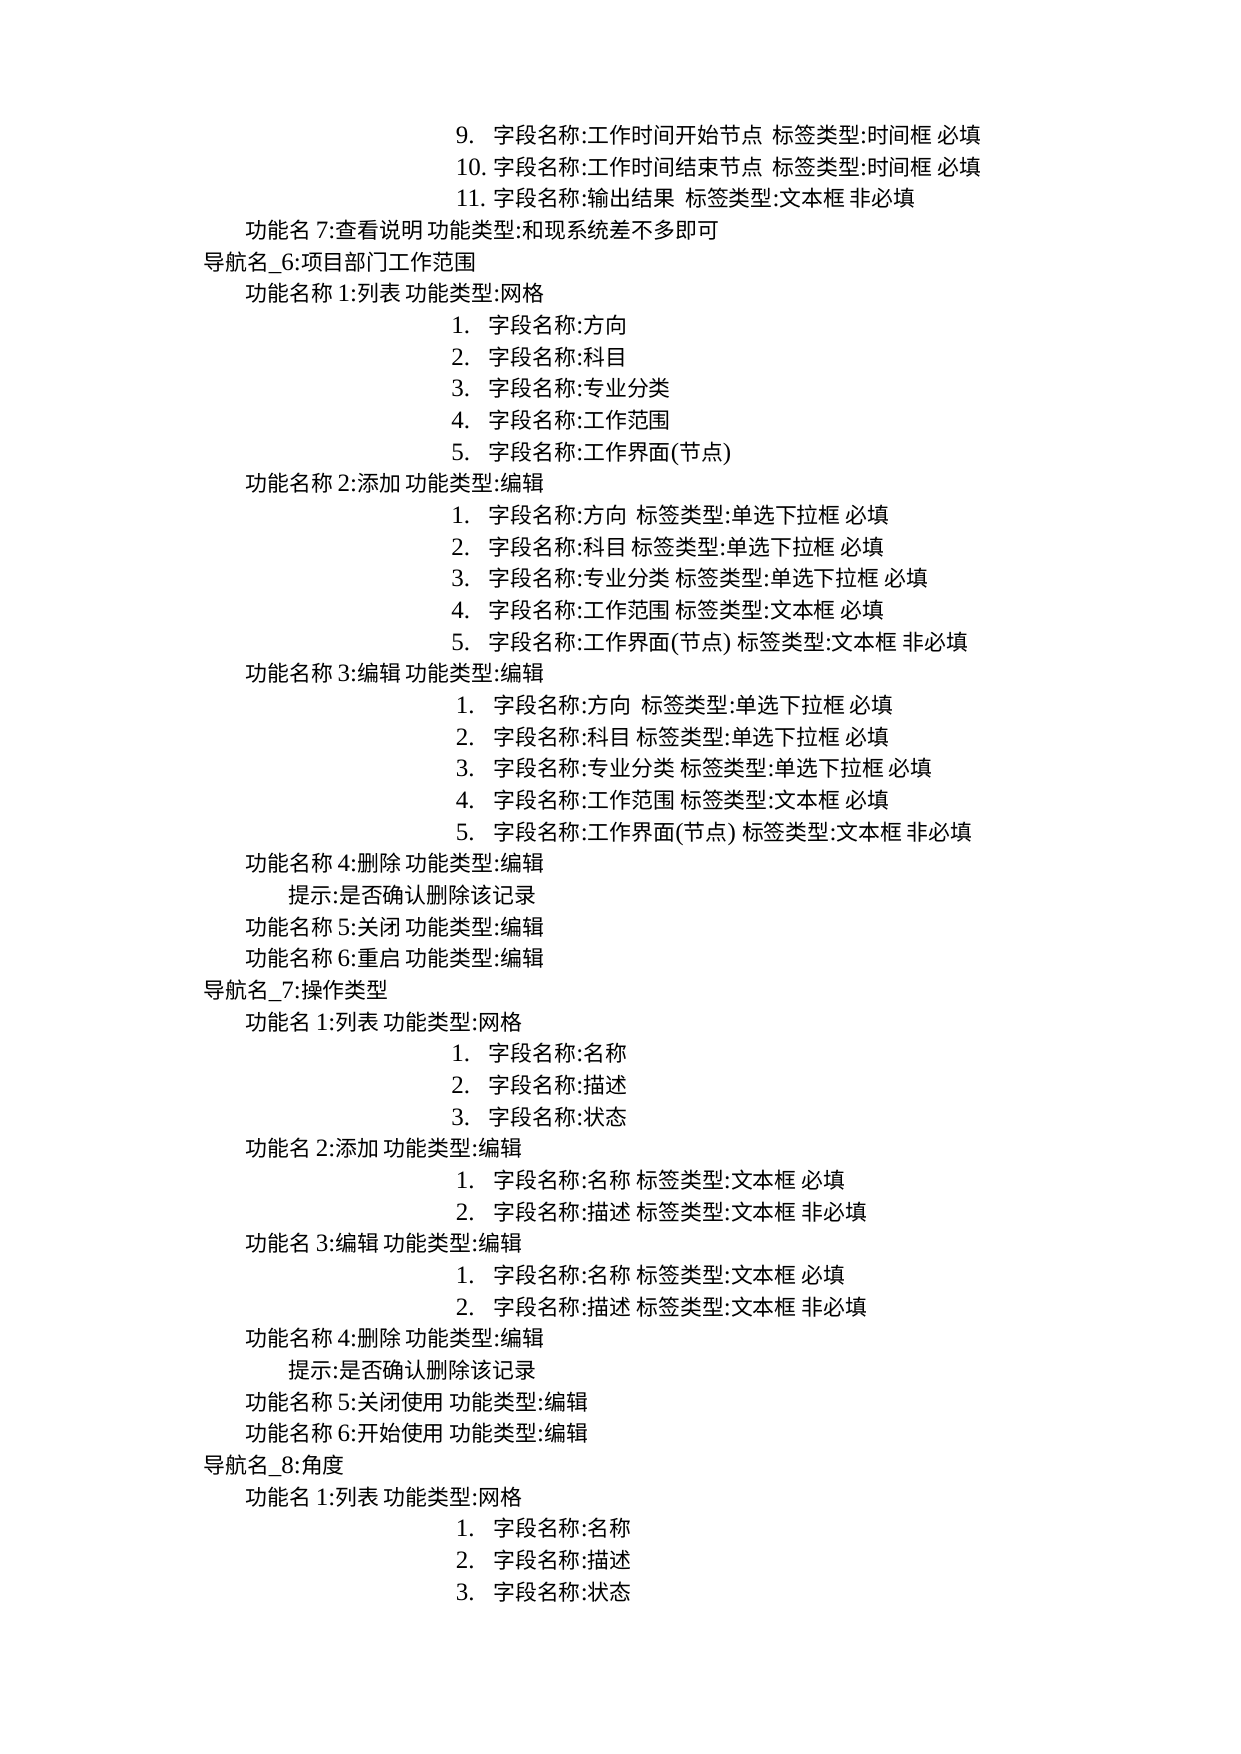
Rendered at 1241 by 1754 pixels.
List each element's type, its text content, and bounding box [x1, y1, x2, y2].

list 字段名称:科目 标签类型:单选下拉框 必填 [451, 530, 1122, 561]
list 字段名称:科目 [451, 340, 1122, 371]
text 功能名2:添加 功能类型:编辑 [118, 1131, 1122, 1163]
list 字段名称:名称 [451, 1036, 1122, 1068]
list 字段名称:方向 标签类型:单选下拉框 必填 [456, 688, 1122, 720]
text 功能名称2:添加 功能类型:编辑 [118, 466, 1122, 498]
list 字段名称:工作界面(节点) 标签类型:文本框 非必填 [456, 815, 1122, 846]
list 字段名称:名称 标签类型:文本框 必填 [456, 1163, 1122, 1195]
text 功能名称4:删除 功能类型:编辑 [118, 1321, 1122, 1353]
text 功能名称1:列表 功能类型:网格 [118, 276, 1122, 308]
text 提示:是否确认删除该记录 [118, 1353, 1122, 1385]
text 功能名1:列表 功能类型:网格 [118, 1480, 1122, 1511]
text 导航名_6:项目部门工作范围 [118, 245, 1122, 276]
list 字段名称:描述 标签类型:文本框 非必填 [456, 1290, 1122, 1321]
list 字段名称:专业分类 标签类型:单选下拉框 必填 [456, 751, 1122, 783]
text 功能名称5:关闭 功能类型:编辑 [118, 910, 1122, 941]
list 字段名称:方向 [451, 308, 1122, 340]
list 字段名称:输出结果 标签类型:文本框 非必填 [456, 181, 1122, 213]
list 字段名称:描述 [451, 1068, 1122, 1100]
text 功能名7:查看说明 功能类型:和现系统差不多即可 [118, 213, 1122, 245]
list 字段名称:名称 标签类型:文本框 必填 [456, 1258, 1122, 1290]
text 导航名_8:角度 [118, 1448, 1122, 1480]
list 字段名称:描述 [456, 1543, 1122, 1575]
list 字段名称:名称 [456, 1511, 1122, 1543]
list 字段名称:工作界面(节点) 标签类型:文本框 非必填 [451, 625, 1122, 656]
text 功能名称3:编辑 功能类型:编辑 [118, 656, 1122, 688]
list 字段名称:专业分类 标签类型:单选下拉框 必填 [451, 561, 1122, 593]
text 功能名称6:开始使用 功能类型:编辑 [118, 1416, 1122, 1448]
list 字段名称:工作时间开始节点 标签类型:时间框 必填 [456, 118, 1122, 150]
list 字段名称:工作范围 [451, 403, 1122, 435]
list 字段名称:工作范围 标签类型:文本框 必填 [451, 593, 1122, 625]
text 功能名3:编辑 功能类型:编辑 [118, 1226, 1122, 1258]
list 字段名称:工作时间结束节点 标签类型:时间框 必填 [456, 150, 1122, 181]
text 功能名称6:重启 功能类型:编辑 [118, 941, 1122, 973]
list 字段名称:状态 [451, 1100, 1122, 1131]
list 字段名称:状态 [456, 1575, 1122, 1606]
list 字段名称:科目 标签类型:单选下拉框 必填 [456, 720, 1122, 751]
text 导航名_7:操作类型 [118, 973, 1122, 1005]
text 功能名称4:删除 功能类型:编辑 [118, 846, 1122, 878]
list 字段名称:专业分类 [451, 371, 1122, 403]
text 功能名称5:关闭使用 功能类型:编辑 [118, 1385, 1122, 1416]
list 字段名称:工作范围 标签类型:文本框 必填 [456, 783, 1122, 815]
text 提示:是否确认删除该记录 [118, 878, 1122, 910]
list 字段名称:方向 标签类型:单选下拉框 必填 [451, 498, 1122, 530]
text 功能名1:列表 功能类型:网格 [118, 1005, 1122, 1036]
list 字段名称:工作界面(节点) [451, 435, 1122, 466]
list 字段名称:描述 标签类型:文本框 非必填 [456, 1195, 1122, 1226]
